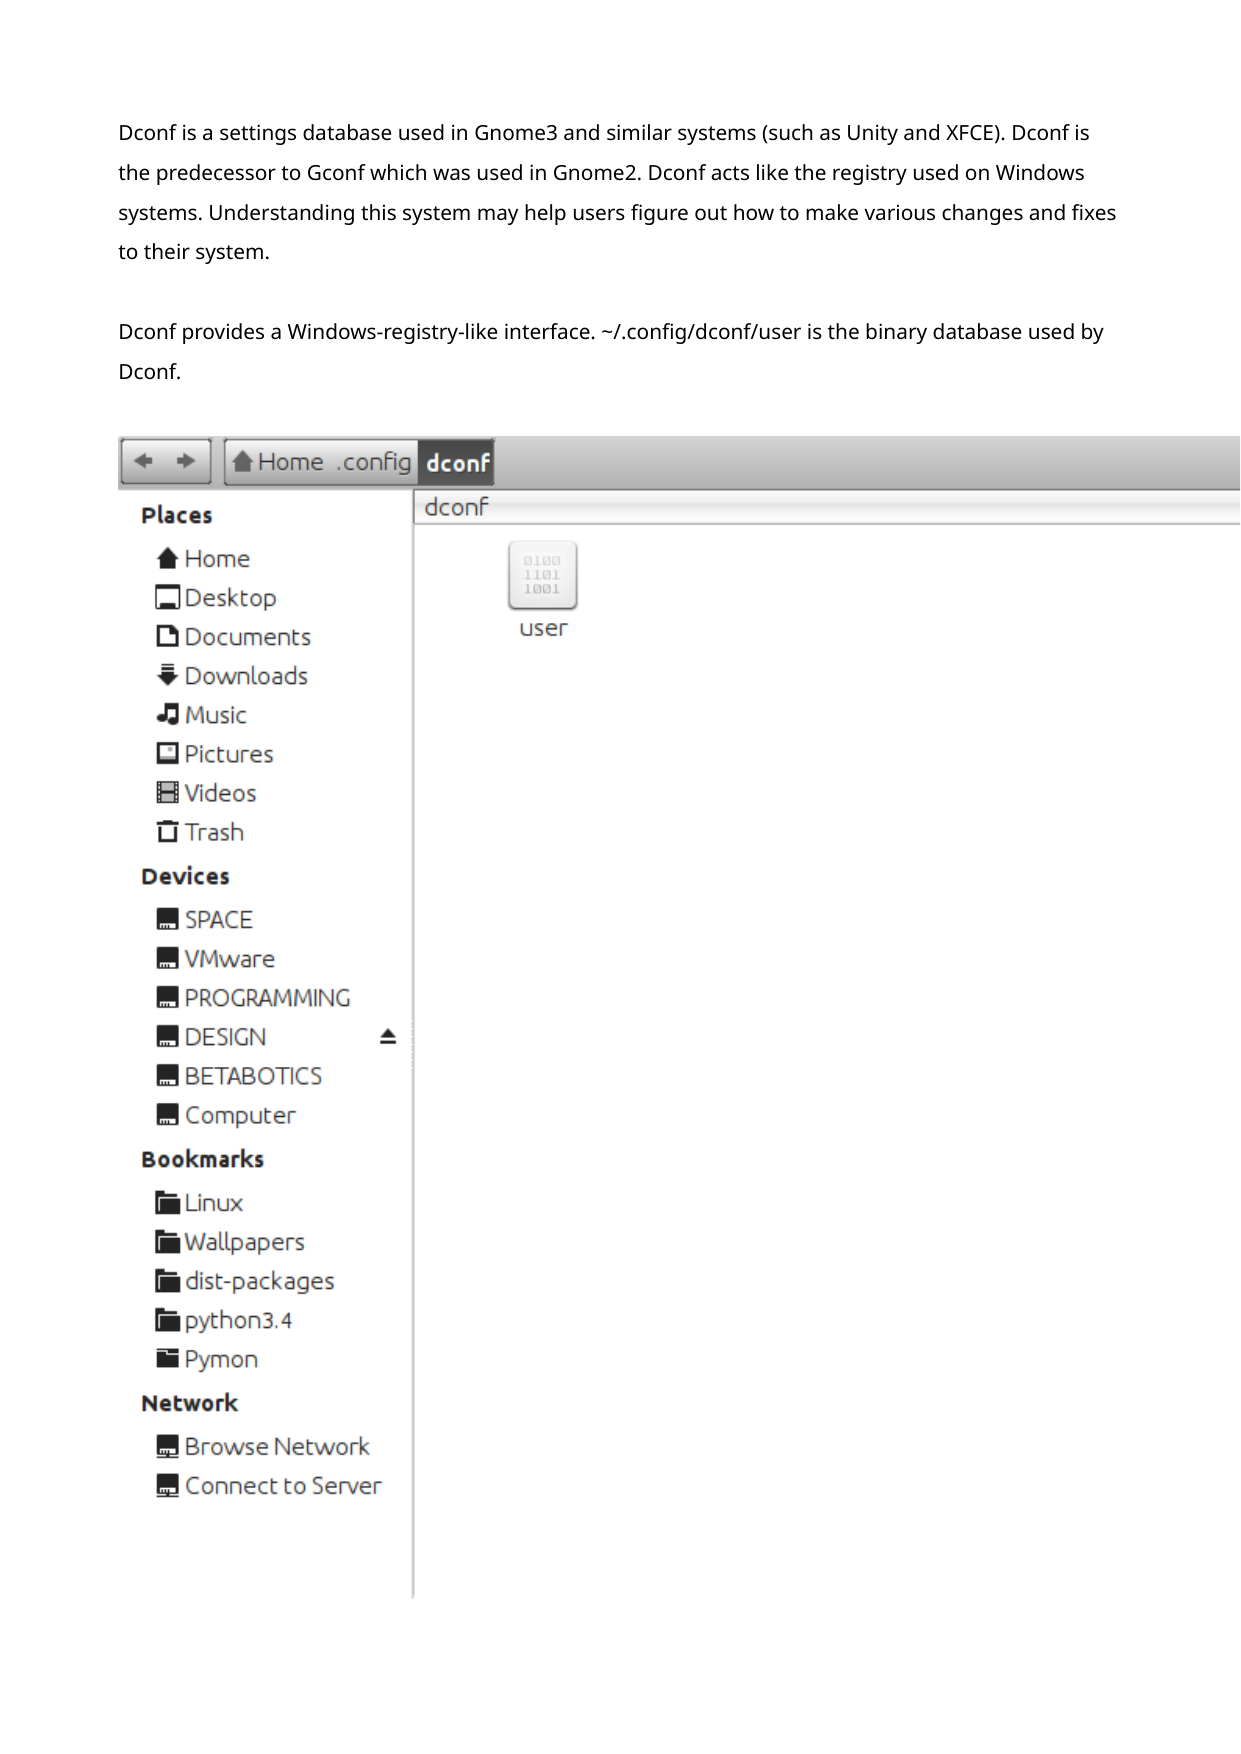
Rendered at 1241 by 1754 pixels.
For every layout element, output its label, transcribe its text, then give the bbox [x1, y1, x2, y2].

picture [118, 436, 1241, 1599]
text Dconf is a settings database used in Gnome3 and similar systems (such as Unity and XFCE). Dconf is the predecessor to Gconf which was used in Gnome2. Dconf acts like the registry used on Windows systems. Understanding this system may help users figure out how to make various changes and fixes to their system. Dconf provides a Windows-registry-like interface. ~/.config/dconf/user is the binary database used by Dconf. [118, 118, 1122, 436]
